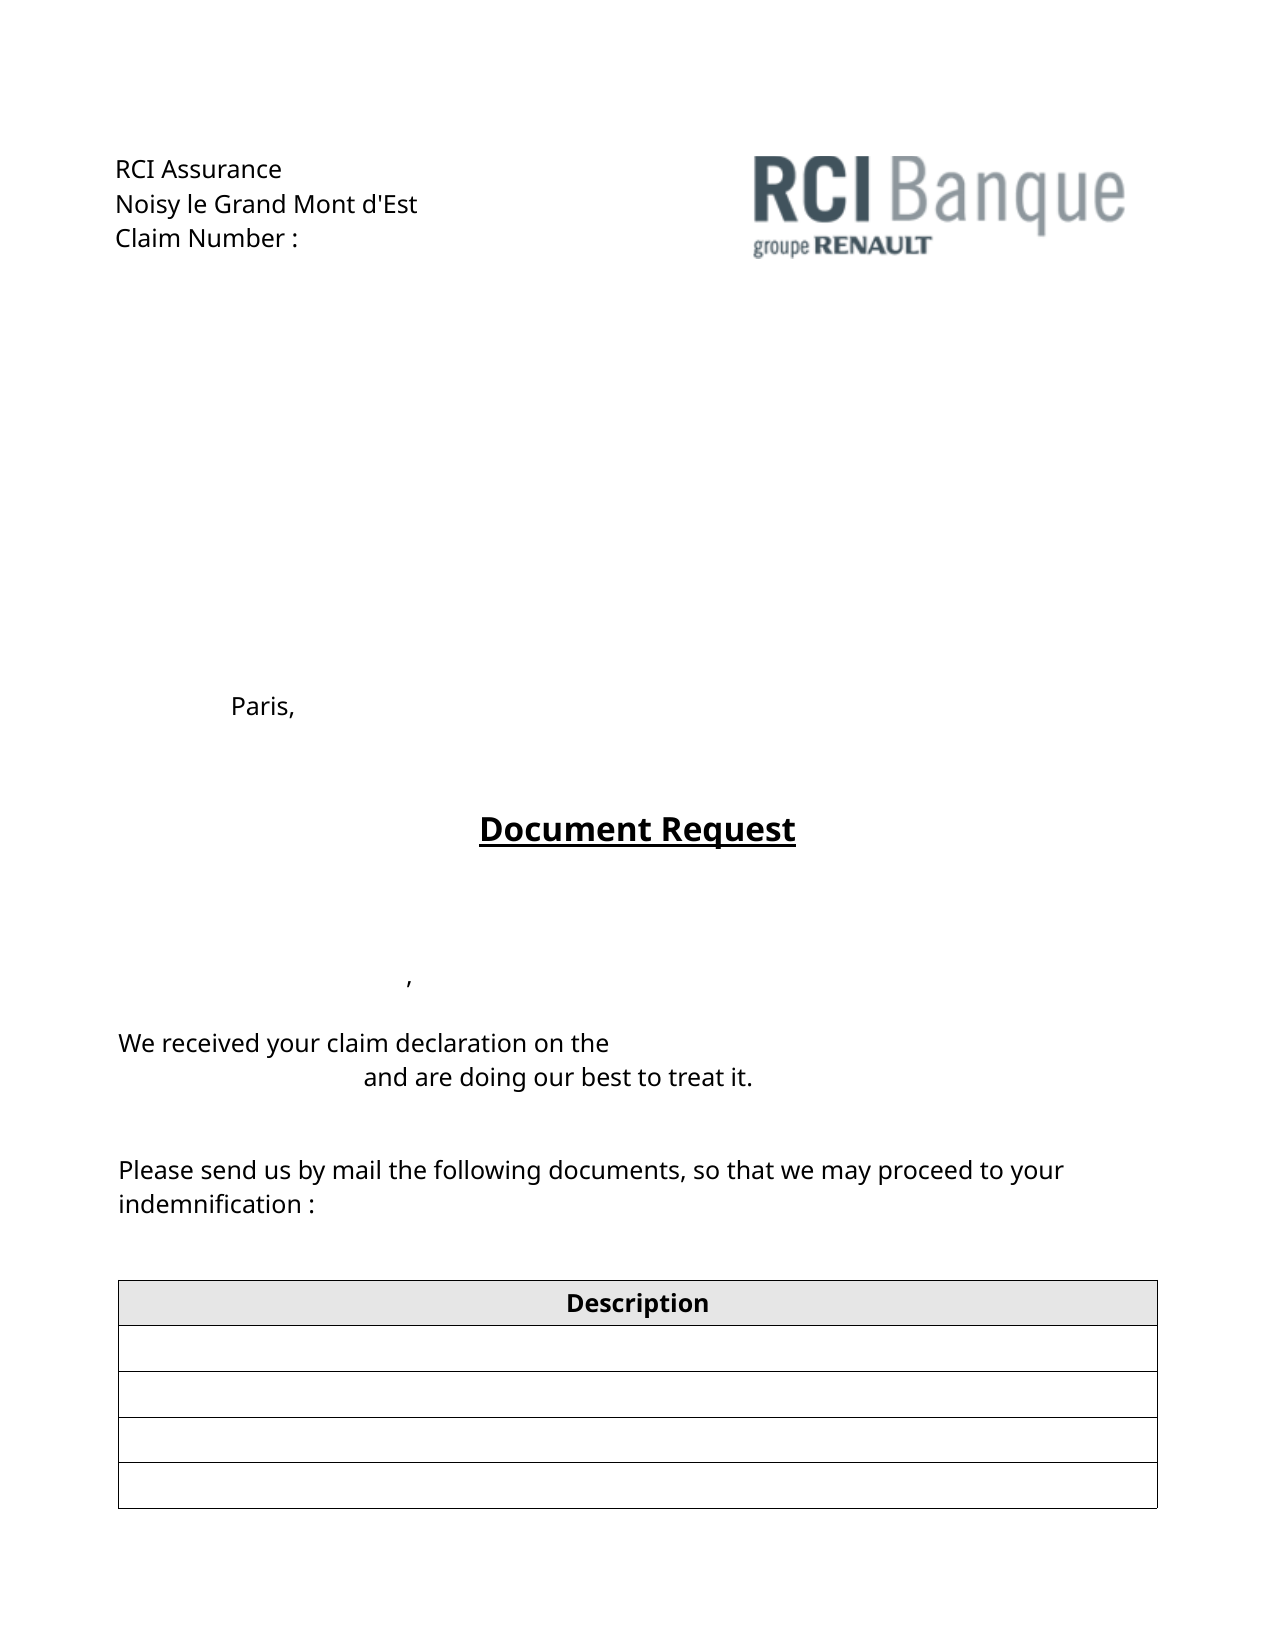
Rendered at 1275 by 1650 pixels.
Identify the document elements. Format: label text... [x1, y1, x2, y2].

subtitle Document Request [118, 806, 1157, 852]
text Please send us by mail the following documents, so that we may proceed to your indemnification : [118, 1153, 1157, 1221]
text <for each="line in Address.full_address.split('\n')"> [784, 425, 1157, 493]
text <if test="Address"> [784, 391, 1157, 425]
text Claim Number : <request.needed_by.name> [1125, 220, 1157, 254]
text <line> [784, 493, 1157, 527]
text <setLang(Lang)><request.setLang(Lang)> [118, 118, 1157, 152]
text <Party.get_rec_name(None)>, [118, 957, 1157, 991]
table_cell <when test="not doc.received"> [119, 1418, 1157, 1462]
table_cell <for each="doc in request.documents"> [119, 1326, 1157, 1371]
picture [753, 156, 1125, 259]
table_cell <choose test=""> [119, 1372, 1157, 1417]
text RCI Assurance [115, 152, 1157, 186]
text Claim Number : <request.needed_by.name> [115, 220, 753, 254]
text Noisy le Grand Mont d'Est [115, 186, 753, 220]
text We received your claim declaration on the <formatLang(request.needed_by.declaration_date, Party.lang, date=True)> and are doing our best to treat it. [118, 1025, 1157, 1093]
text </for> [784, 527, 1157, 561]
text </if> [784, 561, 1157, 595]
text Paris, <formatLang(request.get_request_date(), Party.lang, date=True)> [231, 688, 1157, 722]
text [1125, 186, 1157, 220]
text <Party.get_rec_name(None)> [784, 357, 1157, 391]
table_cell <doc.get_rec_name(None)> [119, 1463, 1157, 1508]
table_header Description [119, 1281, 1157, 1325]
